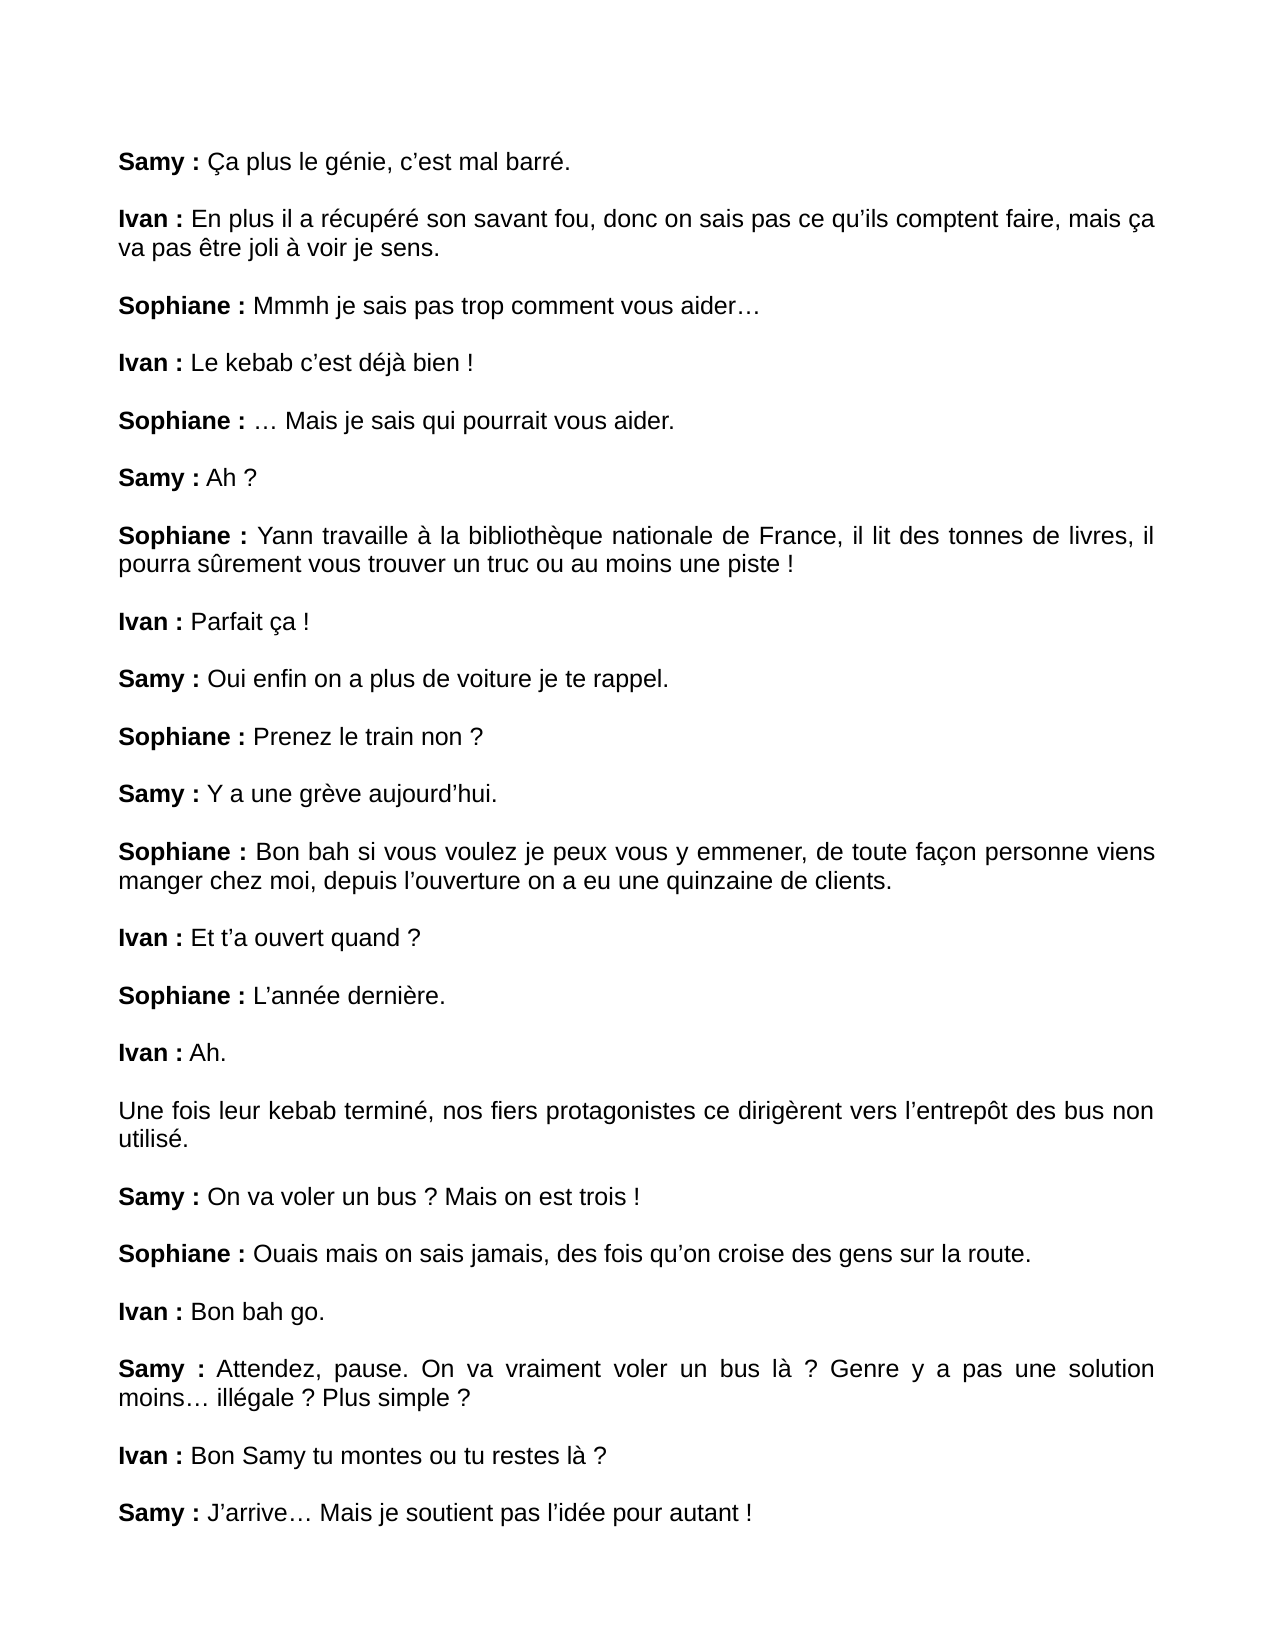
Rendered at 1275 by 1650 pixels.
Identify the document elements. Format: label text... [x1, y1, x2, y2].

text Samy : Attendez, pause. On va vraiment voler un bus là ? Genre y a pas une solution moins… illégale ? Plus simple ? [118, 1354, 1157, 1412]
text Ivan : En plus il a récupéré son savant fou, donc on sais pas ce qu’ils comptent faire, mais ça va pas être joli à voir je sens. [118, 204, 1157, 262]
text Samy : Ah ? [118, 463, 1157, 492]
text Samy : On va voler un bus ? Mais on est trois ! [118, 1182, 1157, 1211]
text Samy : J’arrive… Mais je soutient pas l’idée pour autant ! [118, 1498, 1157, 1527]
text Ivan : Bon bah go. [118, 1297, 1157, 1326]
text Sophiane : Mmmh je sais pas trop comment vous aider… [118, 291, 1157, 319]
text Ivan : Bon Samy tu montes ou tu restes là ? [118, 1441, 1157, 1469]
text Sophiane : … Mais je sais qui pourrait vous aider. [118, 406, 1157, 434]
text Samy : Oui enfin on a plus de voiture je te rappel. [118, 664, 1157, 693]
text Ivan : Ah. [118, 1038, 1157, 1067]
text Sophiane : Yann travaille à la bibliothèque nationale de France, il lit des tonnes de livres, il pourra sûrement vous trouver un truc ou au moins une piste ! [118, 521, 1157, 578]
text Ivan : Parfait ça ! [118, 607, 1157, 636]
text Une fois leur kebab terminé, nos fiers protagonistes ce dirigèrent vers l’entrepôt des bus non utilisé. [118, 1096, 1157, 1153]
text Sophiane : Ouais mais on sais jamais, des fois qu’on croise des gens sur la route. [118, 1239, 1157, 1268]
text Sophiane : Prenez le train non ? [118, 722, 1157, 751]
text Sophiane : L’année dernière. [118, 981, 1157, 1009]
text Samy : Y a une grève aujourd’hui. [118, 779, 1157, 808]
text Ivan : Et t’a ouvert quand ? [118, 923, 1157, 952]
text Ivan : Le kebab c’est déjà bien ! [118, 348, 1157, 377]
text Samy : Ça plus le génie, c’est mal barré. [118, 147, 1157, 176]
text Sophiane : Bon bah si vous voulez je peux vous y emmener, de toute façon personne viens manger chez moi, depuis l’ouverture on a eu une quinzaine de clients. [118, 837, 1157, 894]
